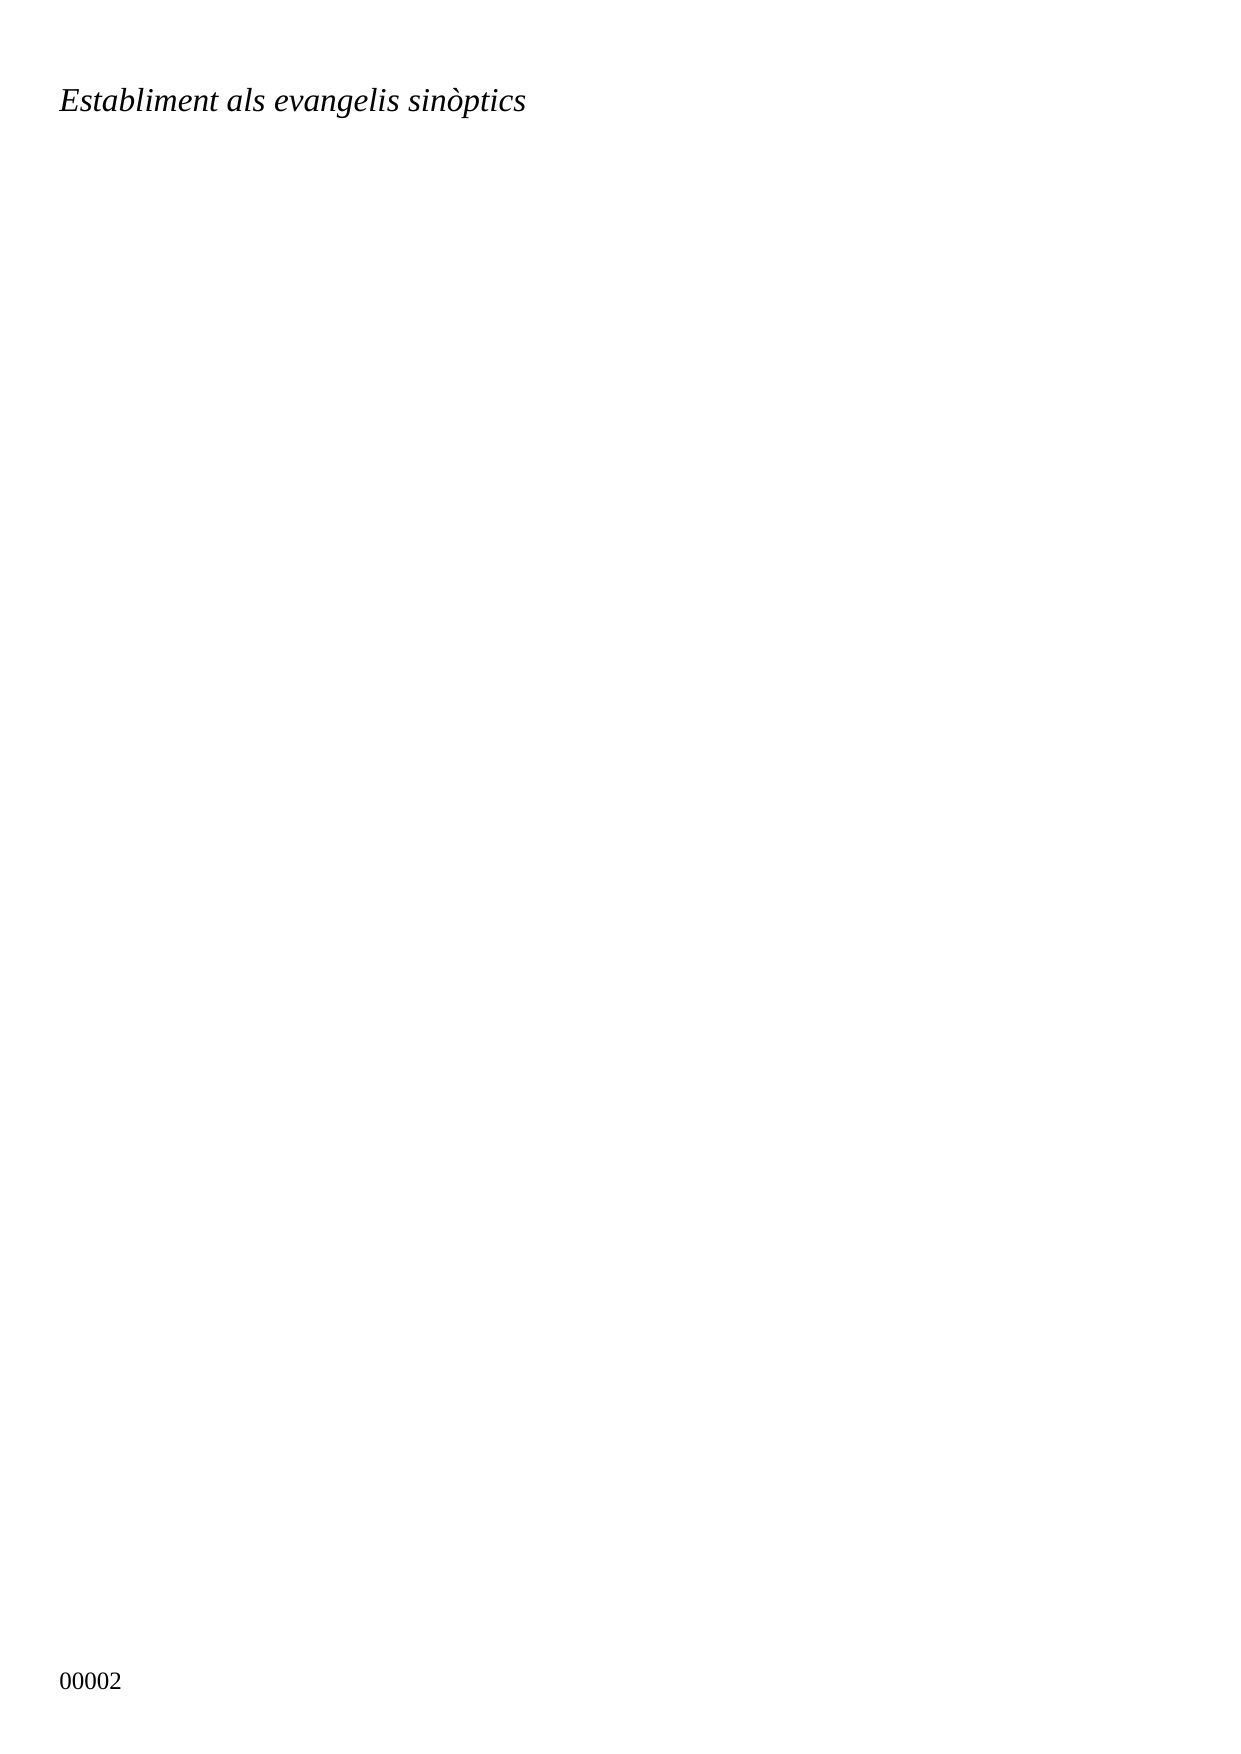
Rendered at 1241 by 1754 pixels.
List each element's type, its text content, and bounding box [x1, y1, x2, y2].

subtitle Establiment als evangelis sinòptics [59, 80, 1181, 118]
